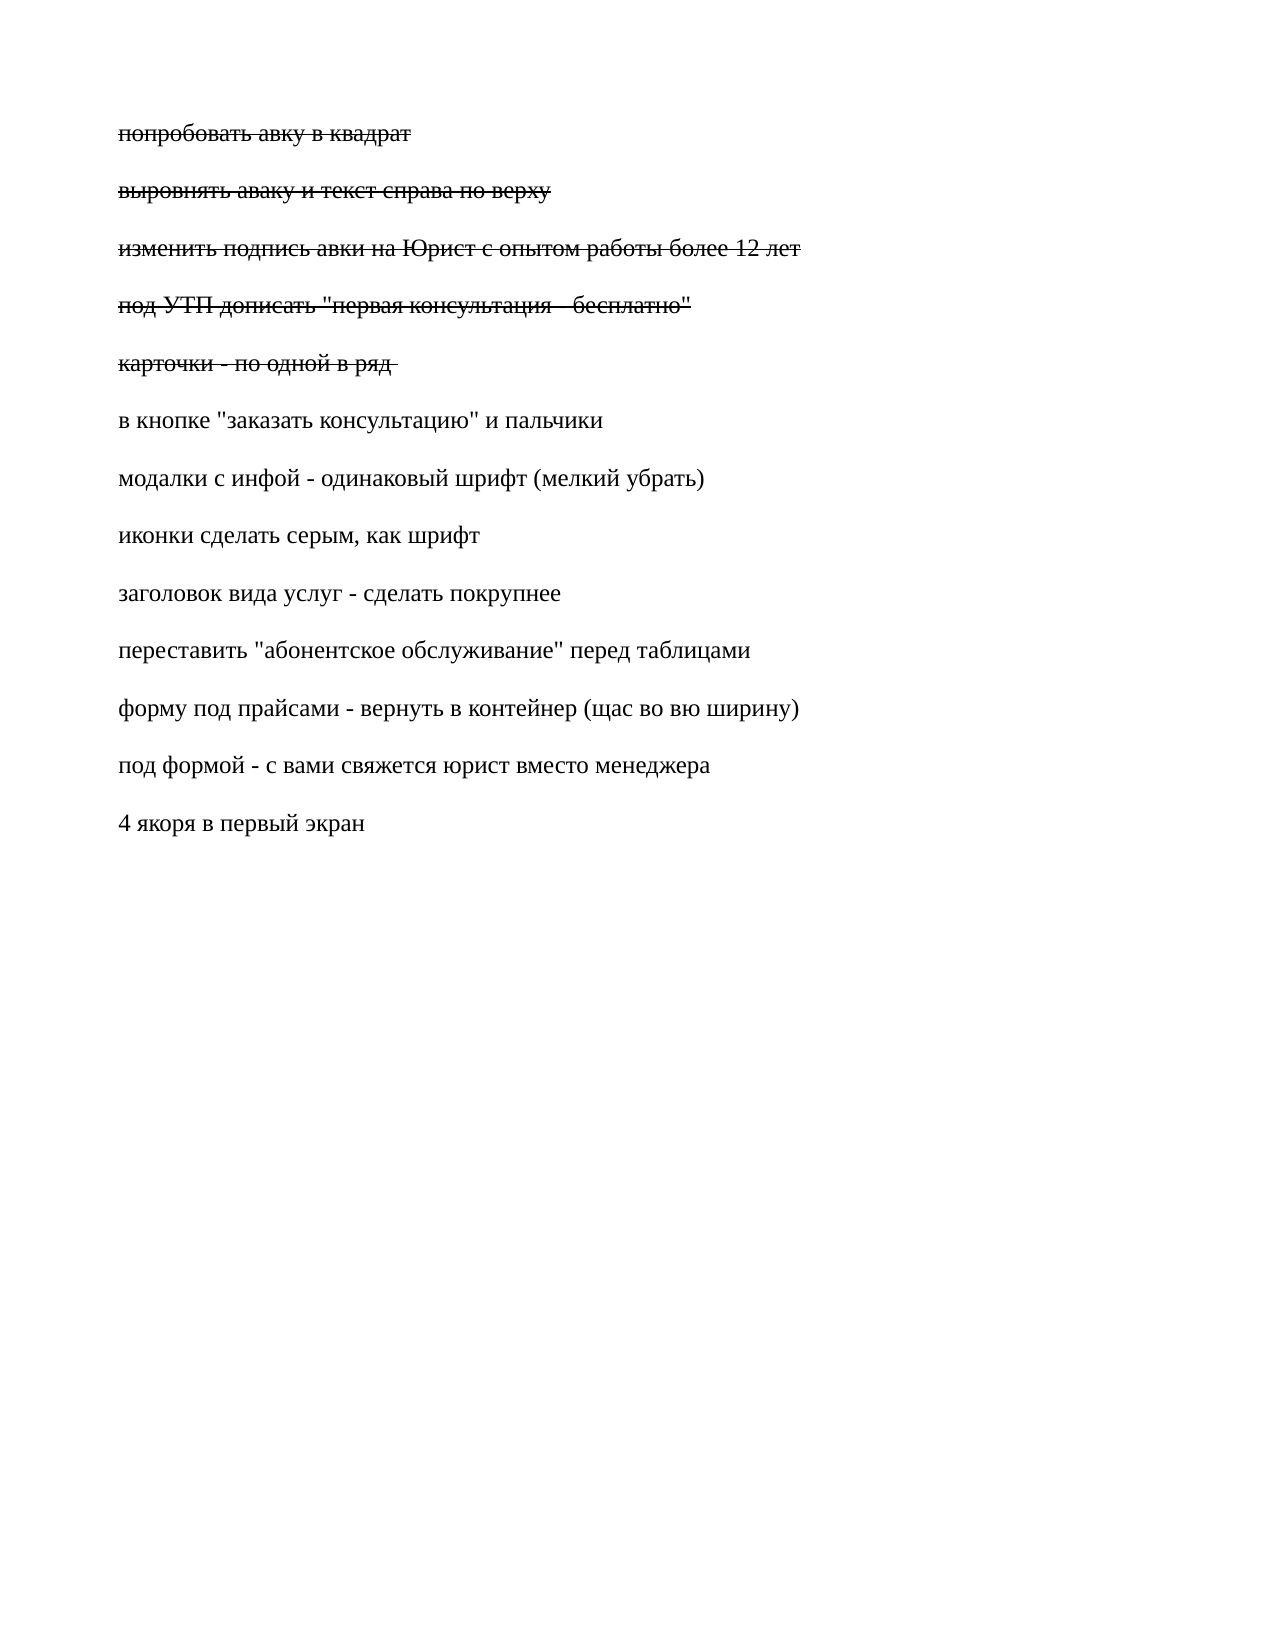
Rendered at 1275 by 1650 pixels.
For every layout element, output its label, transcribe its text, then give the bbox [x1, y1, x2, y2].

text под формой - с вами свяжется юрист вместо менеджера [118, 751, 1157, 779]
text модалки с инфой - одинаковый шрифт (мелкий убрать) [118, 463, 1157, 492]
text заголовок вида услуг - сделать покрупнее [118, 578, 1157, 607]
text в кнопке "заказать консультацию" и пальчики [118, 406, 1157, 434]
text 4 якоря в первый экран [118, 808, 1157, 837]
text попробовать авку в квадрат [118, 118, 1157, 147]
text иконки сделать серым, как шрифт [118, 521, 1157, 549]
text под УТП дописать "первая консультация - бесплатно" [118, 291, 1157, 319]
text выровнять аваку и текст справа по верху [118, 176, 1157, 204]
text карточки - по одной в ряд [118, 348, 1157, 377]
text изменить подпись авки на Юрист с опытом работы более 12 лет [118, 233, 1157, 262]
text форму под прайсами - вернуть в контейнер (щас во вю ширину) [118, 693, 1157, 722]
text переставить "абонентское обслуживание" перед таблицами [118, 636, 1157, 664]
